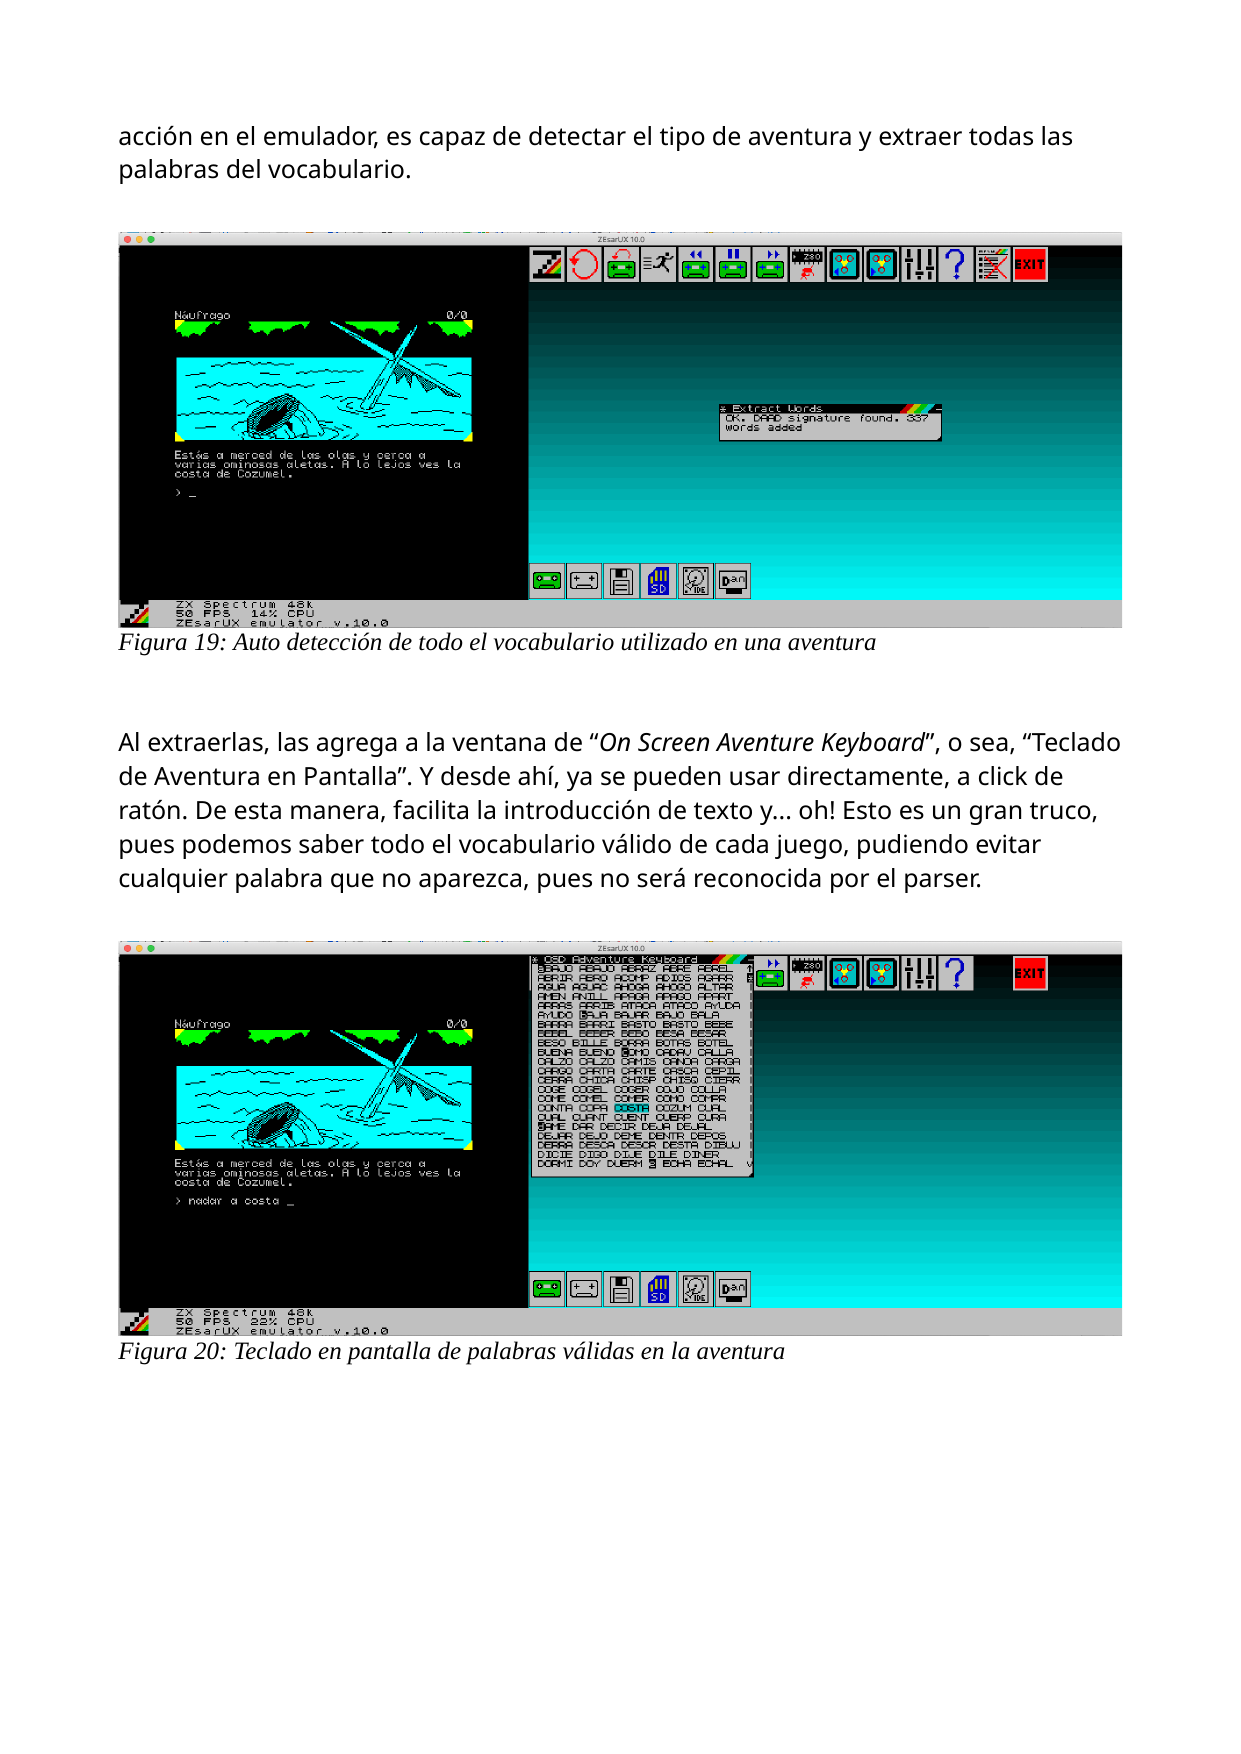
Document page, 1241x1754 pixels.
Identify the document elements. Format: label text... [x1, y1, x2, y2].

text acción en el emulador, es capaz de detectar el tipo de aventura y extraer todas las palabras del vocabulario. [118, 118, 1122, 186]
text Figura 19: Auto detección de todo el vocabulario utilizado en una aventura [118, 628, 1122, 656]
picture [118, 232, 1123, 628]
text Figura 20: Teclado en pantalla de palabras válidas en la aventura [118, 1336, 1122, 1364]
text Al extraerlas, las agrega a la ventana de “On Screen Aventure Keyboard”, o sea, “Teclado de Aventura en Pantalla”. Y desde ahí, ya se pueden usar directamente, a click de ratón. De esta manera, facilita la introducción de texto y... oh! Esto es un gran truco, pues podemos saber todo el vocabulario válido de cada juego, pudiendo evitar cualquier palabra que no aparezca, pues no será reconocida por el parser. [118, 724, 1122, 894]
picture [118, 941, 1123, 1336]
